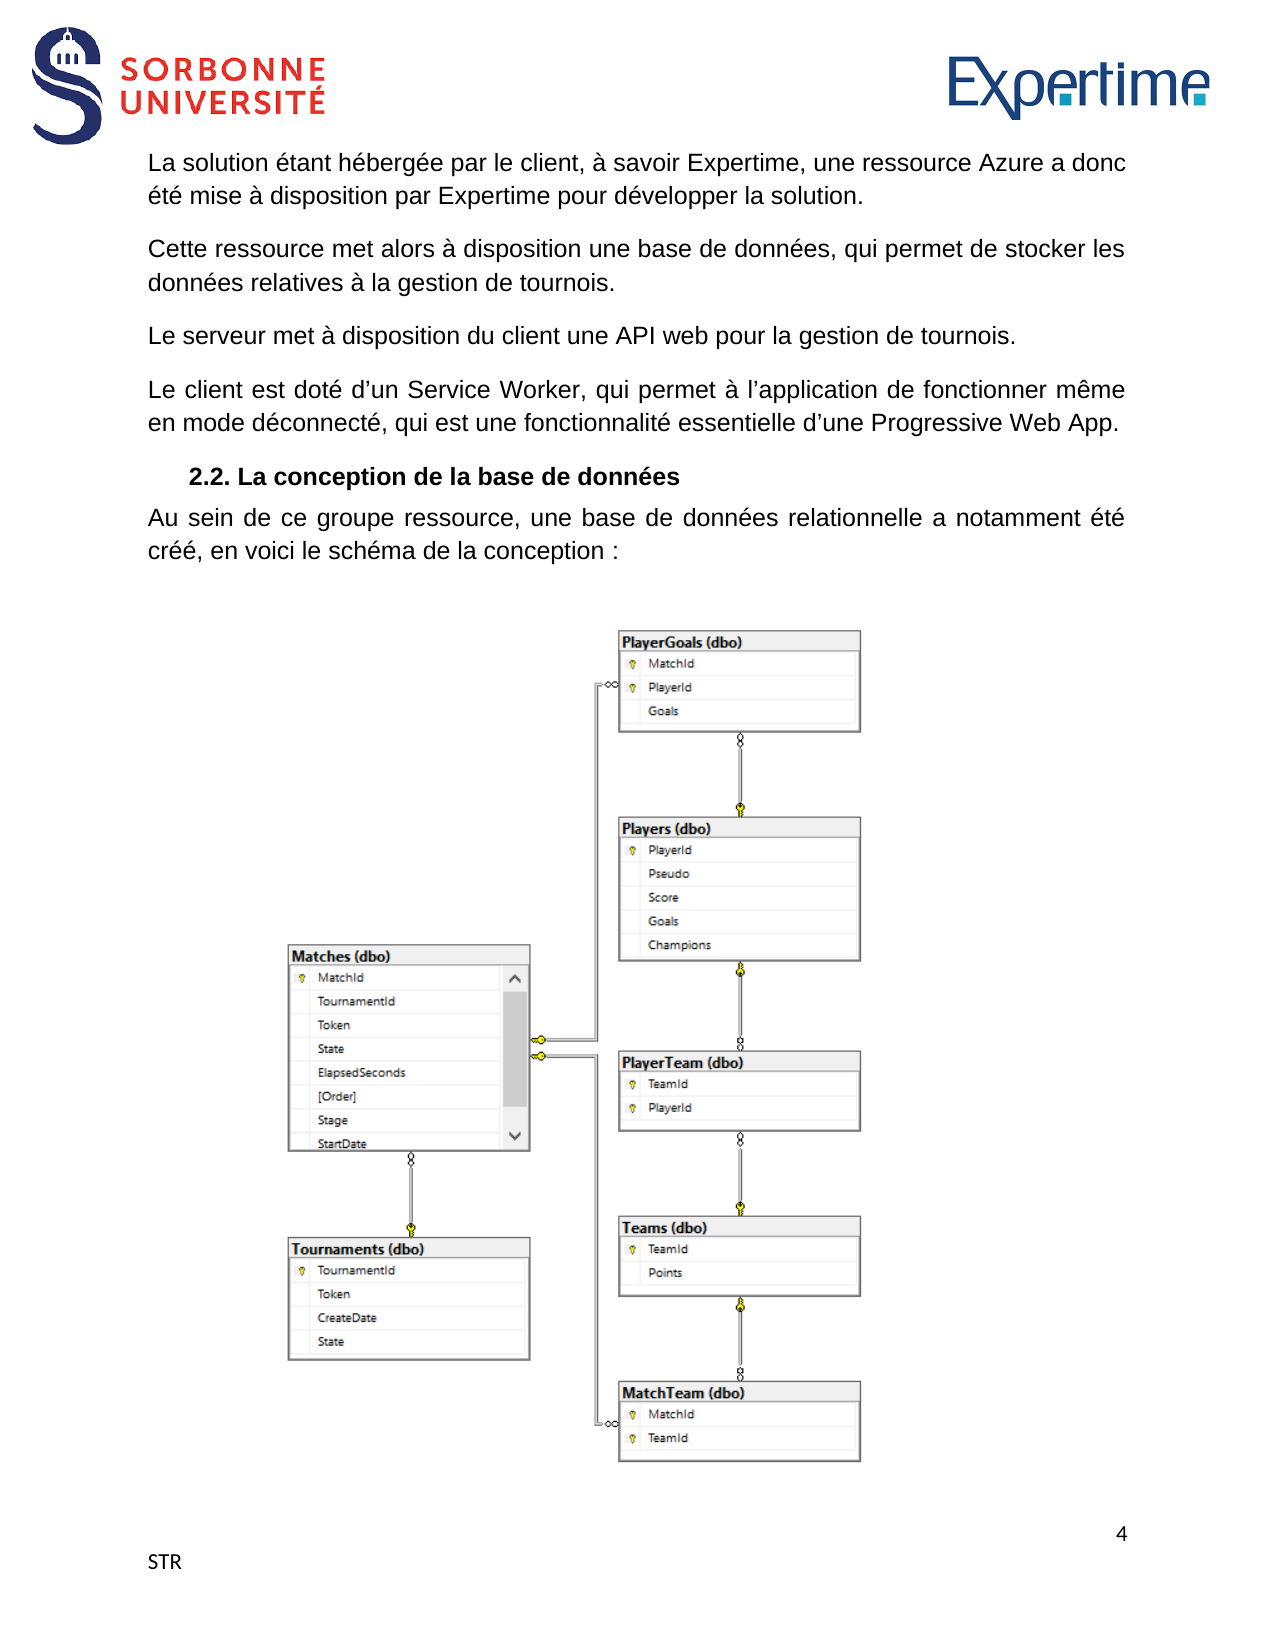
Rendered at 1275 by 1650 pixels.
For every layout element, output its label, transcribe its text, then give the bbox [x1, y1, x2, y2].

picture [259, 614, 895, 1481]
text Le serveur met à disposition du client une API web pour la gestion de tournois. [148, 321, 1127, 350]
text Cette ressource met alors à disposition une base de données, qui permet de stocker les données relatives à la gestion de tournois. [148, 234, 1127, 296]
text La solution étant hébergée par le client, à savoir Expertime, une ressource Azure a donc été mise à disposition par Expertime pour développer la solution. [148, 148, 1127, 209]
subtitle La conception de la base de données [189, 462, 1127, 491]
text Au sein de ce groupe ressource, une base de données relationnelle a notamment été créé, en voici le schéma de la conception : [148, 503, 1127, 564]
text Le client est doté d’un Service Worker, qui permet à l’application de fonctionner même en mode déconnecté, qui est une fonctionnalité essentielle d’une Progressive Web App. [148, 375, 1127, 437]
picture [945, 52, 1210, 120]
picture [31, 26, 325, 145]
